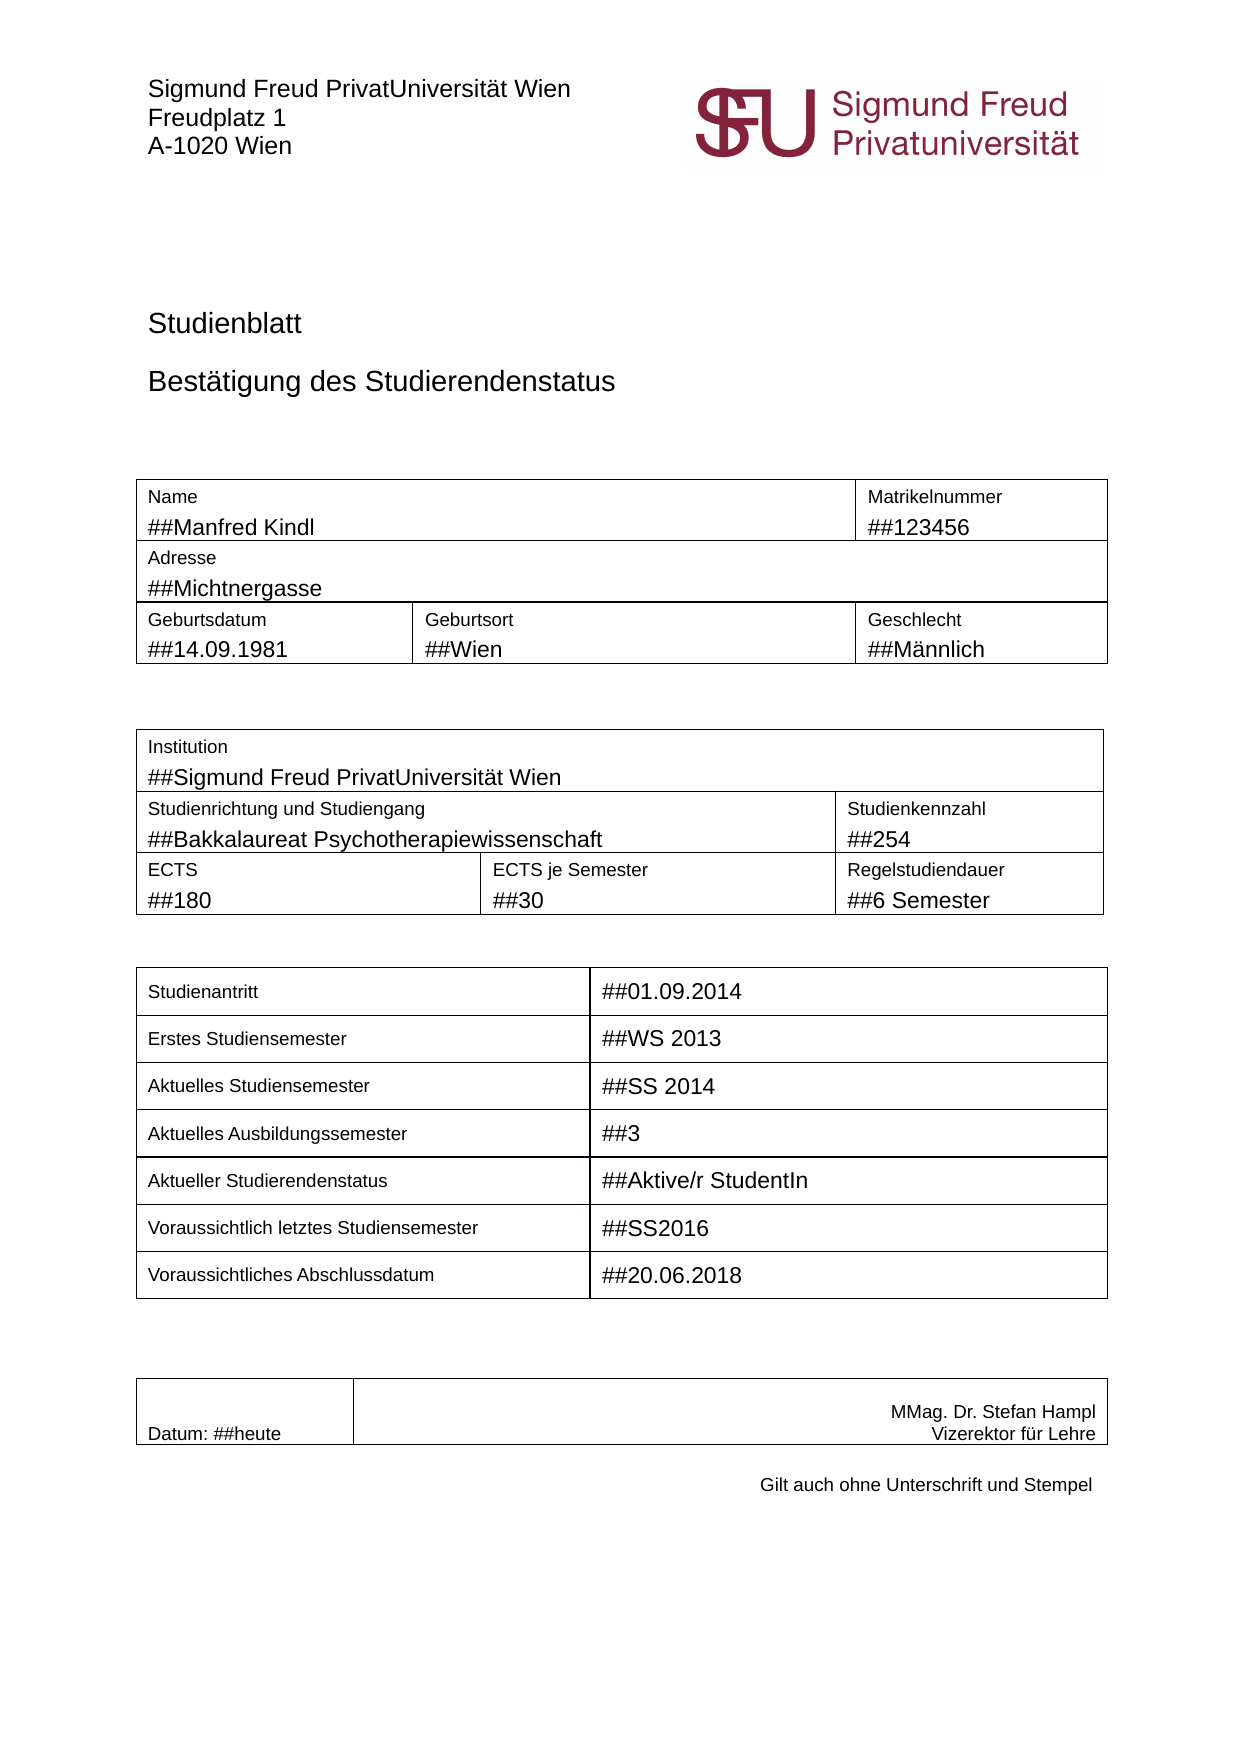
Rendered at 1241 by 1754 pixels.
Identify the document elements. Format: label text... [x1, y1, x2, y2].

table_cell Regelstudiendauer ##6 Semester [836, 853, 1103, 913]
text Gilt auch ohne Unterschrift und Stempel [148, 1445, 1092, 1495]
table_header Studienantritt [137, 968, 589, 1014]
table_cell Studienkennzahl ##254 [836, 792, 1103, 852]
table_cell Aktuelles Studiensemester [137, 1063, 589, 1109]
table_cell ##SS 2014 [591, 1063, 1107, 1109]
table_cell Voraussichtliches Abschlussdatum [137, 1252, 589, 1298]
table_header ##01.09.2014 [591, 968, 1107, 1014]
table_cell ECTS ##180 [137, 853, 480, 913]
table_cell Studienrichtung und Studiengang ##Bakkalaureat Psychotherapiewissenschaft [137, 792, 835, 852]
table_header Matrikelnummer ##123456 [856, 480, 1107, 540]
text Studienblatt [148, 306, 1092, 339]
table_cell ECTS je Semester ##30 [481, 853, 835, 913]
table_cell Erstes Studiensemester [137, 1016, 589, 1062]
table_cell Geburtsdatum ##14.09.1981 [137, 603, 412, 663]
table_cell ##20.06.2018 [591, 1252, 1107, 1298]
table_cell ##Aktive/r StudentIn [591, 1158, 1107, 1204]
table_cell Aktuelles Ausbildungssemester [137, 1110, 589, 1156]
table_header MMag. Dr. Stefan Hampl Vizerektor für Lehre [354, 1379, 1107, 1444]
table_header Name ##Manfred Kindl [137, 480, 855, 540]
table_cell ##WS 2013 [591, 1016, 1107, 1062]
picture [683, 78, 1105, 171]
table_cell ##3 [591, 1110, 1107, 1156]
table_cell Aktueller Studierendenstatus [137, 1158, 589, 1204]
table_cell Voraussichtlich letztes Studiensemester [137, 1205, 589, 1251]
table_header Datum: ##heute [137, 1379, 353, 1444]
text Bestätigung des Studierendenstatus [148, 364, 1092, 398]
table_cell ##SS2016 [591, 1205, 1107, 1251]
table_cell Adresse ##Michtnergasse [137, 541, 1107, 601]
table_cell Geburtsort ##Wien [413, 603, 855, 663]
table_cell Geschlecht ##Männlich [856, 603, 1107, 663]
table_header Institution ##Sigmund Freud PrivatUniversität Wien [137, 730, 1103, 791]
